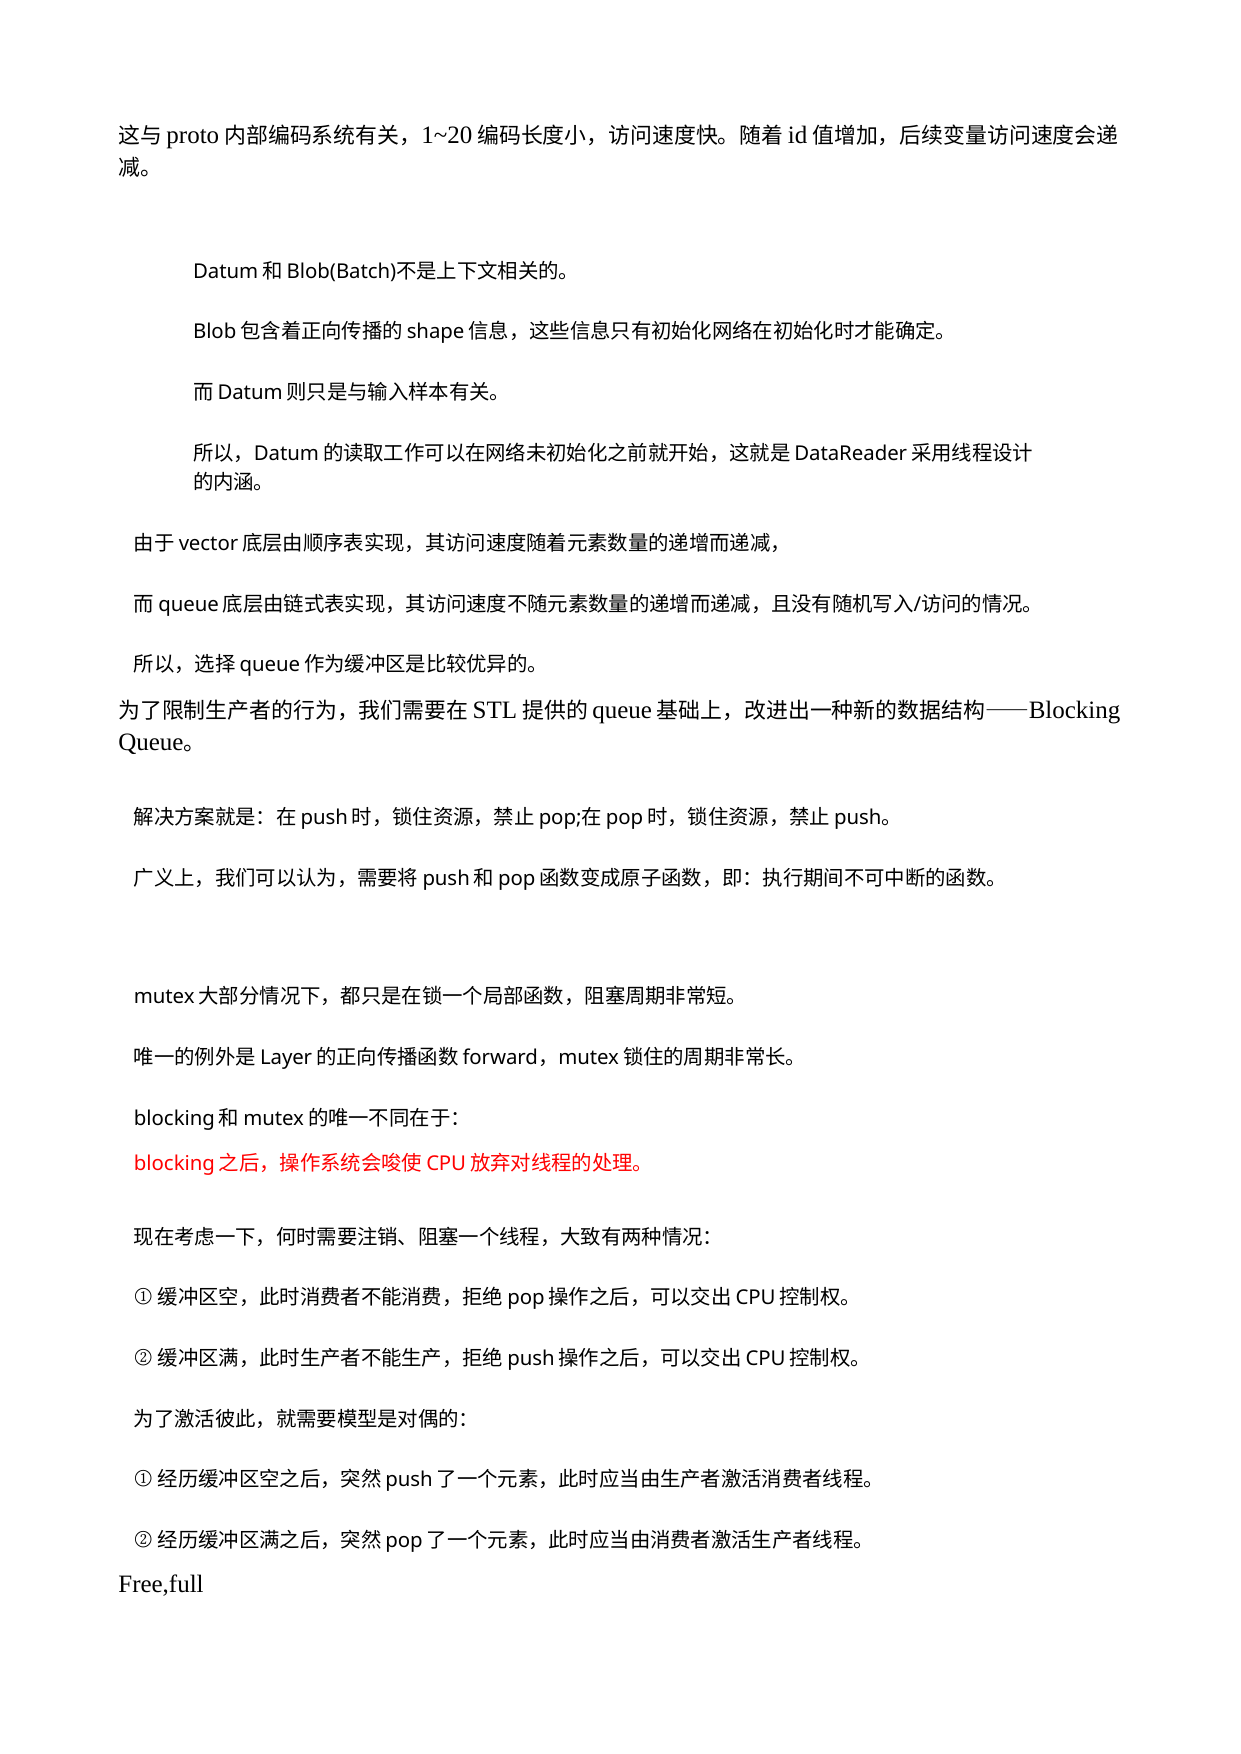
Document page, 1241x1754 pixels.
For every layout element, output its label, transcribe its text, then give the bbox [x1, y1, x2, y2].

text 为了激活彼此，就需要模型是对偶的： [134, 1403, 1106, 1432]
text Free,full [118, 1569, 1122, 1598]
text ①缓冲区空，此时消费者不能消费，拒绝pop操作之后，可以交出CPU控制权。 [134, 1281, 1106, 1311]
text mutex大部分情况下，都只是在锁一个局部函数，阻塞周期非常短。 [134, 980, 1106, 1009]
text 而Datum则只是与输入样本有关。 [193, 376, 1047, 406]
text 广义上，我们可以认为，需要将push和pop函数变成原子函数，即：执行期间不可中断的函数。 [134, 862, 1106, 891]
text 而queue底层由链式表实现，其访问速度不随元素数量的递增而递减，且没有随机写入/访问的情况。 [134, 588, 1106, 617]
text Datum和Blob(Batch)不是上下文相关的。 [193, 254, 1047, 284]
text blocking和mutex的唯一不同在于： [134, 1102, 1106, 1131]
text ②经历缓冲区满之后，突然pop了一个元素，此时应当由消费者激活生产者线程。 [134, 1524, 1106, 1553]
text 所以，Datum的读取工作可以在网络未初始化之前就开始，这就是DataReader采用线程设计的内涵。 [193, 437, 1047, 496]
text 这与proto内部编码系统有关，1~20编码长度小，访问速度快。随着id值增加，后续变量访问速度会递减。 [118, 118, 1122, 181]
text 为了限制生产者的行为，我们需要在STL提供的queue基础上，改进出一种新的数据结构——Blocking Queue。 [118, 693, 1122, 757]
text Blob包含着正向传播的shape信息，这些信息只有初始化网络在初始化时才能确定。 [193, 315, 1047, 345]
text 所以，选择queue作为缓冲区是比较优异的。 [134, 648, 1106, 678]
text 解决方案就是：在push时，锁住资源，禁止pop;在pop时，锁住资源，禁止push。 [134, 801, 1106, 831]
text ②缓冲区满，此时生产者不能生产，拒绝push操作之后，可以交出CPU控制权。 [134, 1342, 1106, 1371]
text 唯一的例外是Layer的正向传播函数forward，mutex锁住的周期非常长。 [134, 1041, 1106, 1070]
text 现在考虑一下，何时需要注销、阻塞一个线程，大致有两种情况： [134, 1221, 1106, 1250]
text blocking之后，操作系统会唆使CPU放弃对线程的处理。 [134, 1147, 1106, 1176]
text 由于vector底层由顺序表实现，其访问速度随着元素数量的递增而递减， [134, 527, 1106, 556]
text ①经历缓冲区空之后，突然push了一个元素，此时应当由生产者激活消费者线程。 [134, 1463, 1106, 1493]
